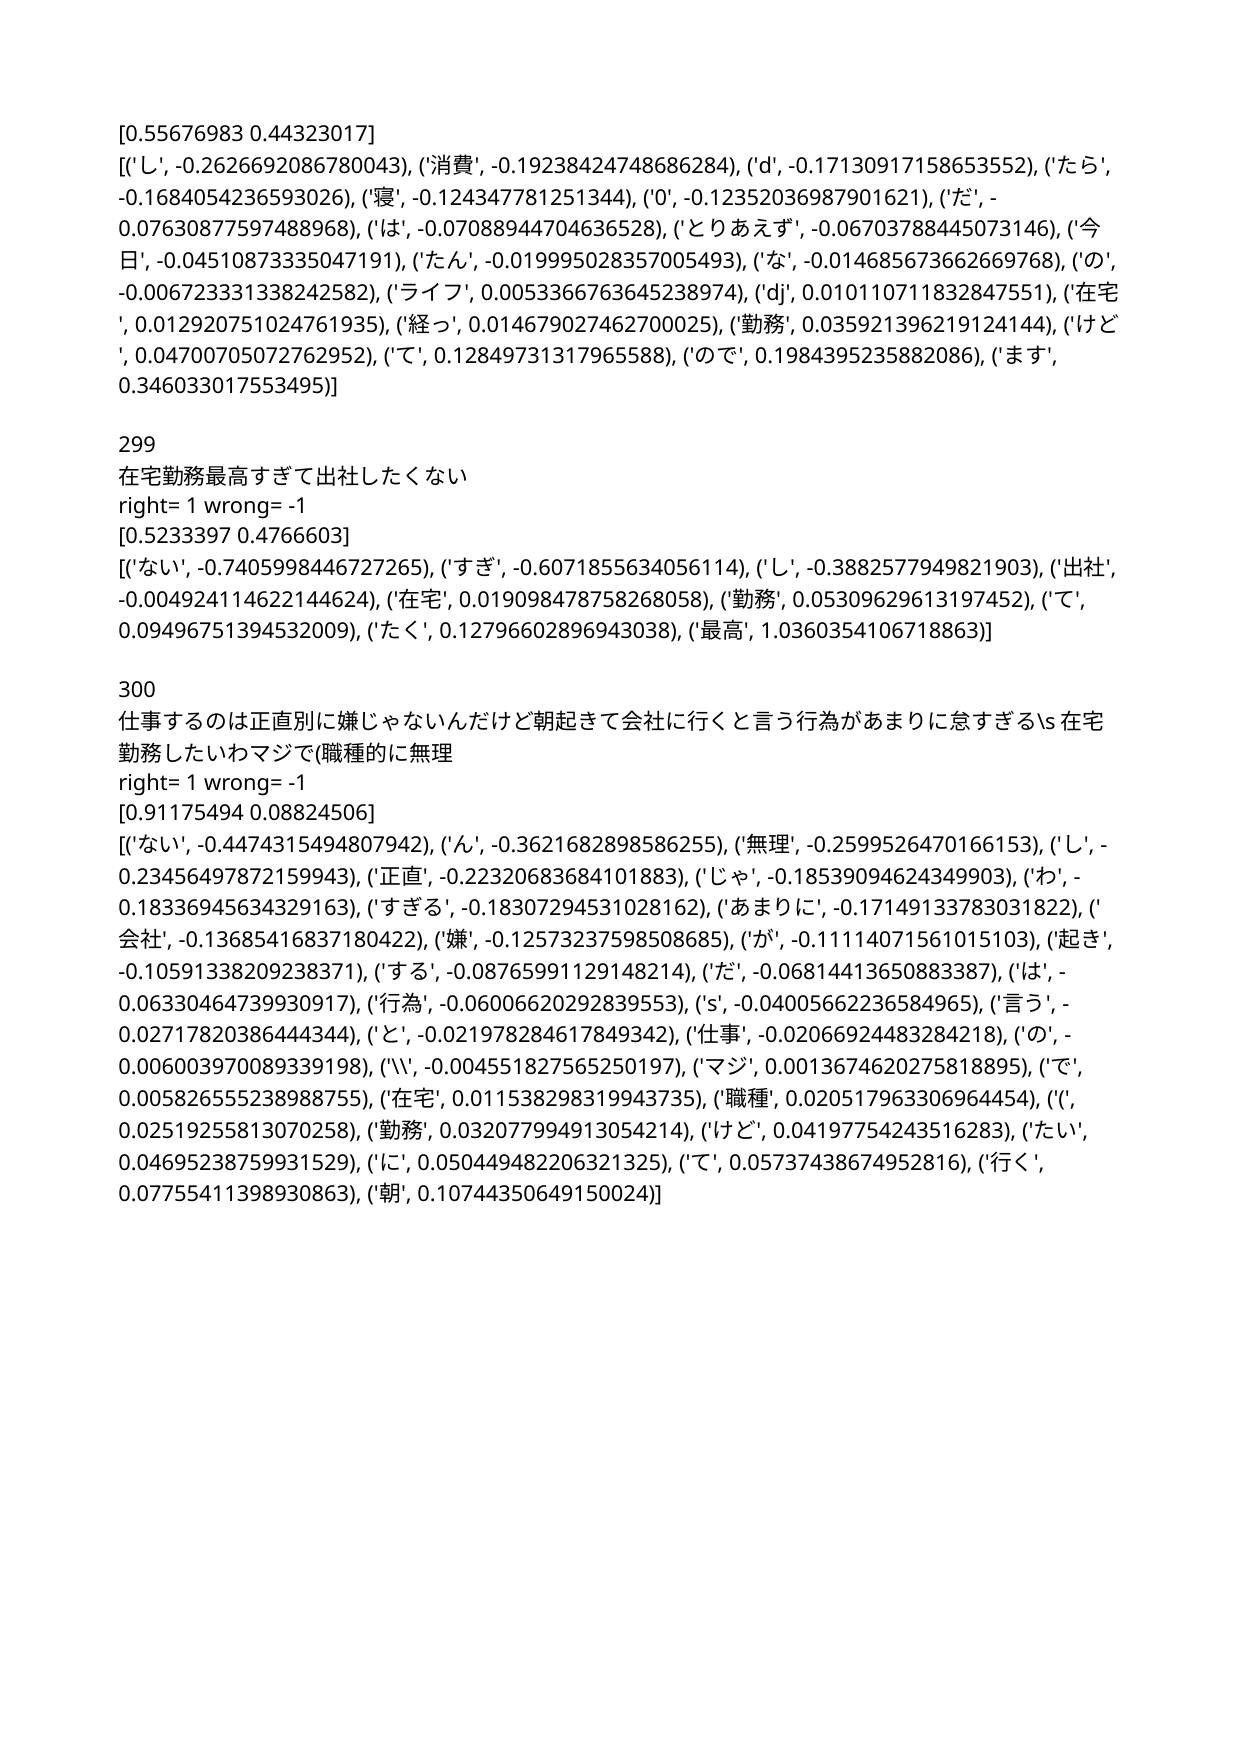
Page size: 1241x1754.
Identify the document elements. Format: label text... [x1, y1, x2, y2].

text 在宅勤務最高すぎて出社したくない [118, 459, 1122, 490]
text [('し', -0.2626692086780043), ('消費', -0.19238424748686284), ('d', -0.17130917158653552), ('たら', -0.1684054236593026), ('寝', -0.124347781251344), ('0', -0.12352036987901621), ('だ', -0.07630877597488968), ('は', -0.07088944704636528), ('とりあえず', -0.06703788445073146), ('今日', -0.04510873335047191), ('たん', -0.019995028357005493), ('な', -0.014685673662669768), ('の', -0.006723331338242582), ('ライフ', 0.0053366763645238974), ('dj', 0.010110711832847551), ('在宅', 0.012920751024761935), ('経っ', 0.014679027462700025), ('勤務', 0.035921396219124144), ('けど', 0.04700705072762952), ('て', 0.12849731317965588), ('ので', 0.1984395235882086), ('ます', 0.346033017553495)] [118, 148, 1122, 400]
text [('ない', -0.4474315494807942), ('ん', -0.3621682898586255), ('無理', -0.2599526470166153), ('し', -0.23456497872159943), ('正直', -0.22320683684101883), ('じゃ', -0.18539094624349903), ('わ', -0.18336945634329163), ('すぎる', -0.18307294531028162), ('あまりに', -0.17149133783031822), ('会社', -0.13685416837180422), ('嫌', -0.12573237598508685), ('が', -0.11114071561015103), ('起き', -0.10591338209238371), ('する', -0.08765991129148214), ('だ', -0.06814413650883387), ('は', -0.06330464739930917), ('行為', -0.06006620292839553), ('s', -0.04005662236584965), ('言う', -0.02717820386444344), ('と', -0.021978284617849342), ('仕事', -0.02066924483284218), ('の', -0.006003970089339198), ('\\', -0.004551827565250197), ('マジ', 0.0013674620275818895), ('で', 0.005826555238988755), ('在宅', 0.011538298319943735), ('職種', 0.020517963306964454), ('(', 0.02519255813070258), ('勤務', 0.032077994913054214), ('けど', 0.04197754243516283), ('たい', 0.04695238759931529), ('に', 0.050449482206321325), ('て', 0.05737438674952816), ('行く', 0.07755411398930863), ('朝', 0.10744350649150024)] [118, 827, 1122, 1208]
text 300 [118, 674, 1122, 704]
text right= 1 wrong= -1 [118, 490, 1122, 520]
text right= 1 wrong= -1 [118, 767, 1122, 797]
text 仕事するのは正直別に嫌じゃないんだけど朝起きて会社に行くと言う行為があまりに怠すぎる\s在宅勤務したいわマジで(職種的に無理 [118, 704, 1122, 767]
text 299 [118, 429, 1122, 459]
text [0.5233397 0.4766603] [118, 520, 1122, 550]
text [('ない', -0.7405998446727265), ('すぎ', -0.6071855634056114), ('し', -0.3882577949821903), ('出社', -0.004924114622144624), ('在宅', 0.019098478758268058), ('勤務', 0.05309629613197452), ('て', 0.09496751394532009), ('たく', 0.12796602896943038), ('最高', 1.0360354106718863)] [118, 550, 1122, 645]
text [0.91175494 0.08824506] [118, 797, 1122, 827]
text [0.55676983 0.44323017] [118, 118, 1122, 148]
